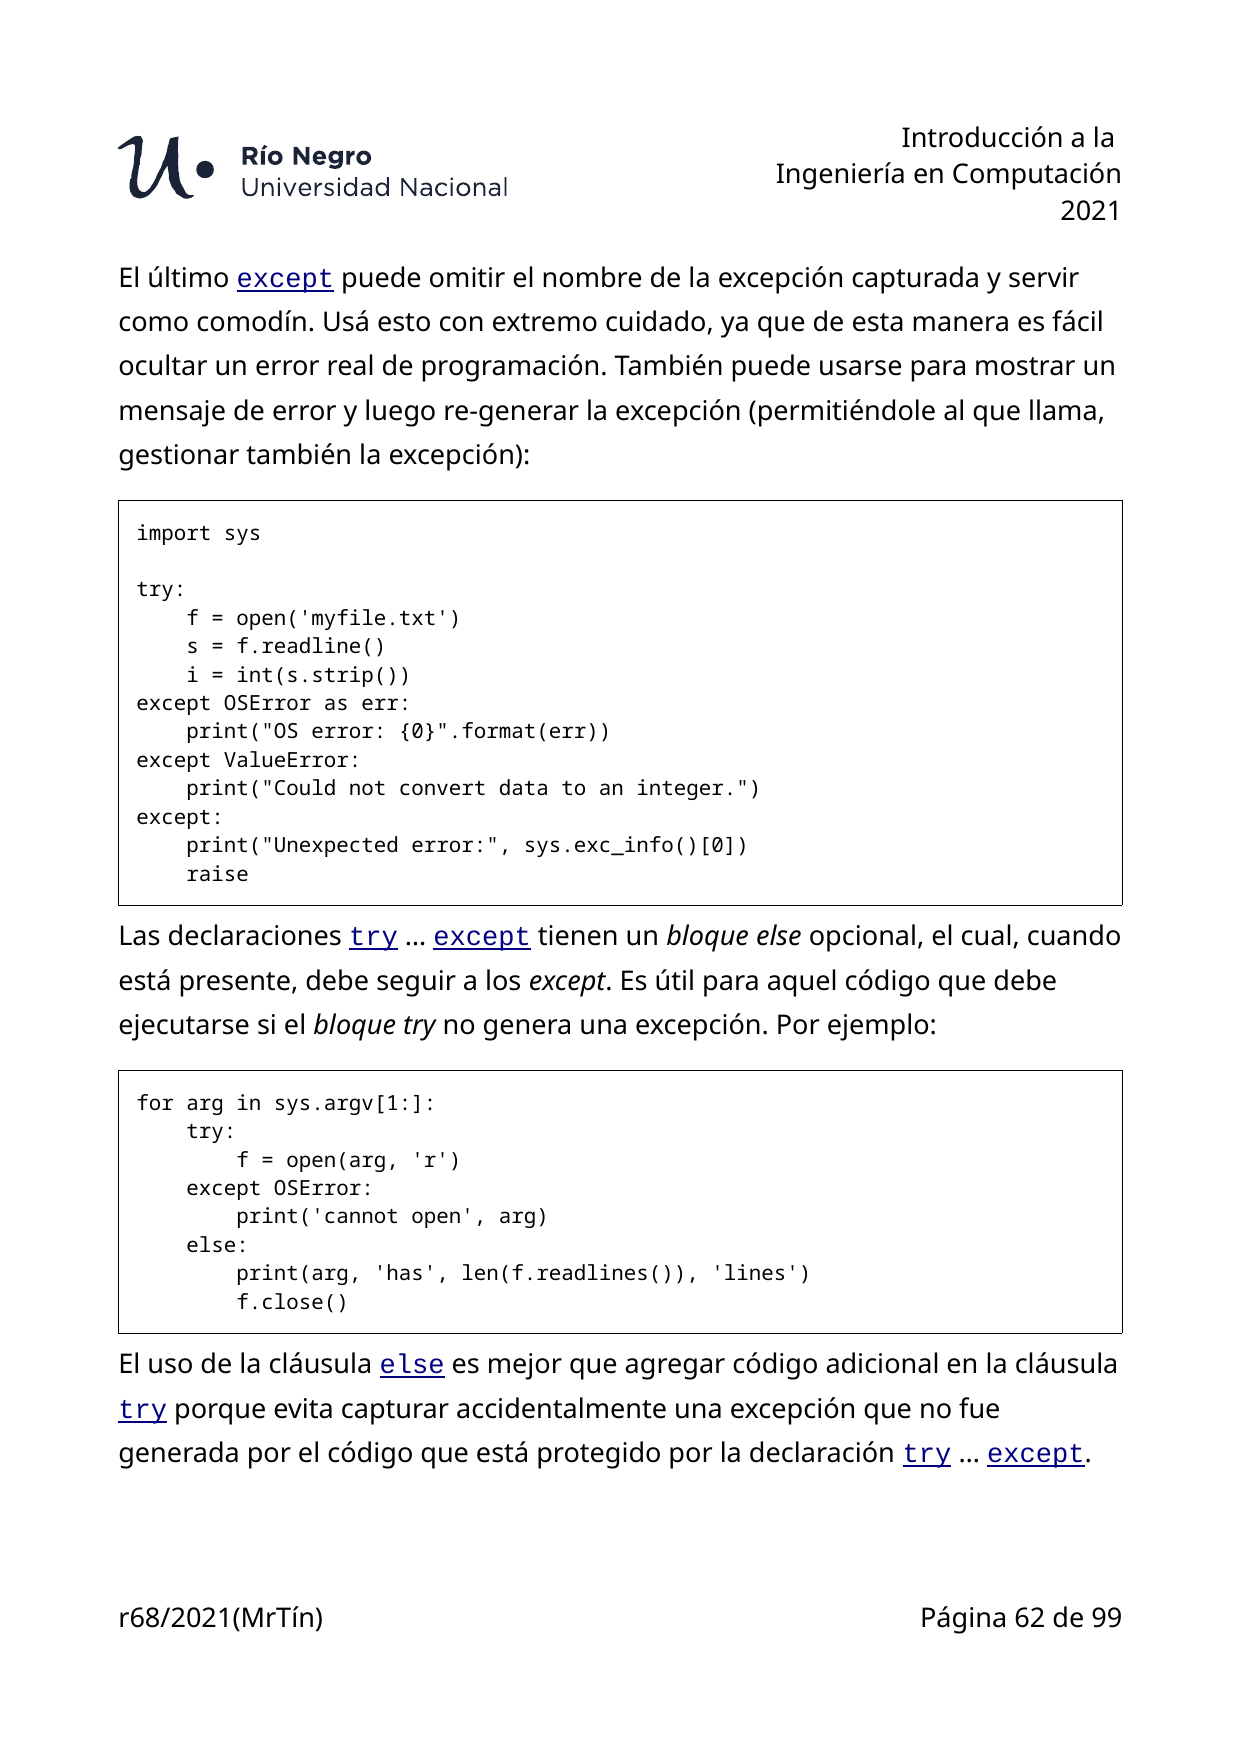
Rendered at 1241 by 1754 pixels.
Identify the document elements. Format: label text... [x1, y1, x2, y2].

text print("Could not convert data to an integer.") [119, 756, 1122, 784]
text print("Unexpected error:", sys.exc_info()[0]) [119, 813, 1122, 841]
text print("OS error: {0}".format(err)) [119, 699, 1122, 727]
text f.close() [119, 1269, 1122, 1333]
text f = open(arg, 'r') [119, 1127, 1122, 1155]
text except: [119, 784, 1122, 813]
text else: [119, 1212, 1122, 1241]
text import sys [119, 501, 1122, 546]
text s = f.readline() [119, 613, 1122, 642]
text for arg in sys.argv[1:]: [119, 1071, 1122, 1098]
text Las declaraciones try … except tienen un bloque else opcional, el cual, cuando está presente, debe seguir a los except. Es útil para aquel código que debe ejecutarse si el bloque try no genera una excepción. Por ejemplo: [118, 917, 1122, 1042]
text try: [119, 557, 1122, 585]
text except OSError: [119, 1155, 1122, 1184]
text except OSError as err: [119, 670, 1122, 699]
text f = open('myfile.txt') [119, 585, 1122, 613]
text except ValueError: [119, 727, 1122, 756]
text print('cannot open', arg) [119, 1184, 1122, 1212]
text i = int(s.strip()) [119, 642, 1122, 670]
text raise [119, 841, 1122, 905]
text El uso de la cláusula else es mejor que agregar código adicional en la cláusula try porque evita capturar accidentalmente una excepción que no fue generada por el código que está protegido por la declaración try … except. [118, 1345, 1122, 1471]
text El último except puede omitir el nombre de la excepción capturada y servir como comodín. Usá esto con extremo cuidado, ya que de esta manera es fácil ocultar un error real de programación. También puede usarse para mostrar un mensaje de error y luego re-generar la excepción (permitiéndole al que llama, gestionar también la excepción): [118, 258, 1122, 472]
text try: [119, 1098, 1122, 1127]
text print(arg, 'has', len(f.readlines()), 'lines') [119, 1241, 1122, 1269]
